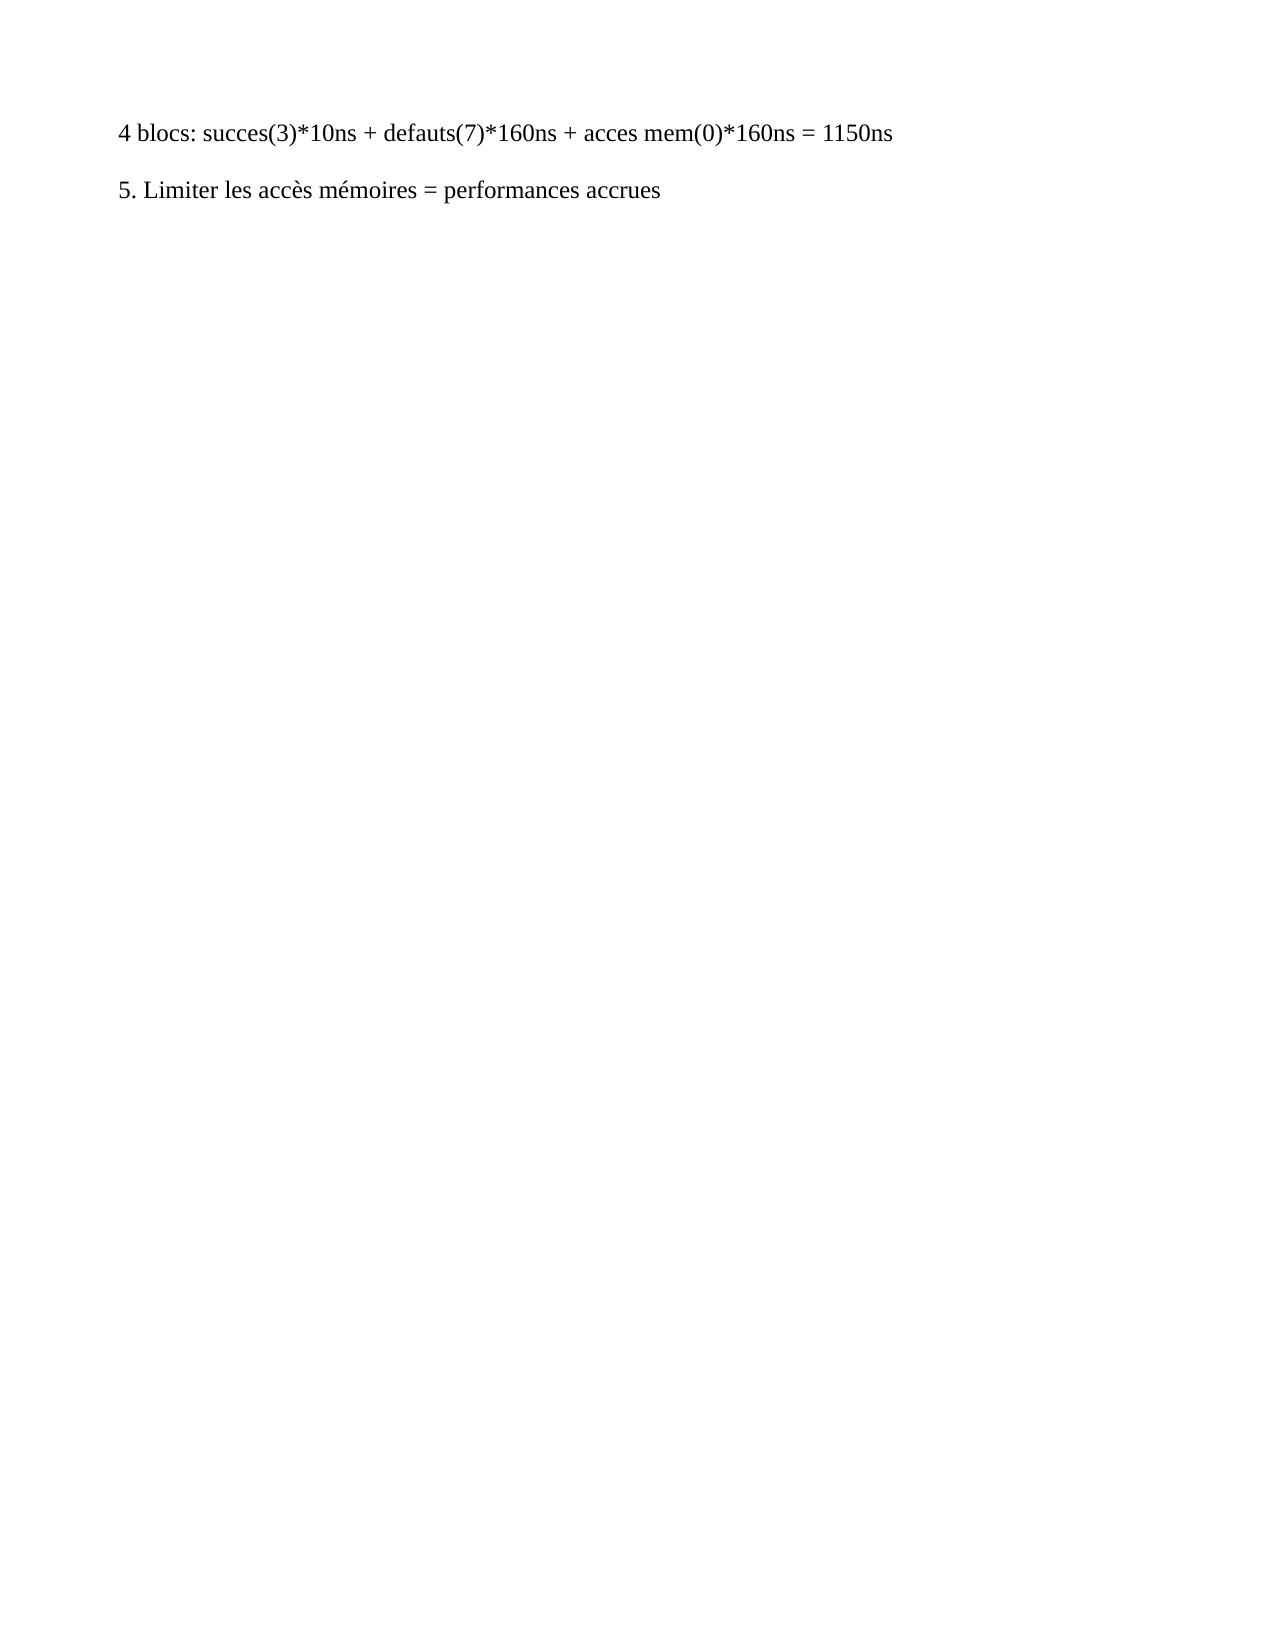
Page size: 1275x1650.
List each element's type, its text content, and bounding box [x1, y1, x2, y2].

text 5. Limiter les accès mémoires = performances accrues [118, 176, 1157, 204]
text 4 blocs: succes(3)*10ns + defauts(7)*160ns + acces mem(0)*160ns = 1150ns [118, 118, 1157, 147]
